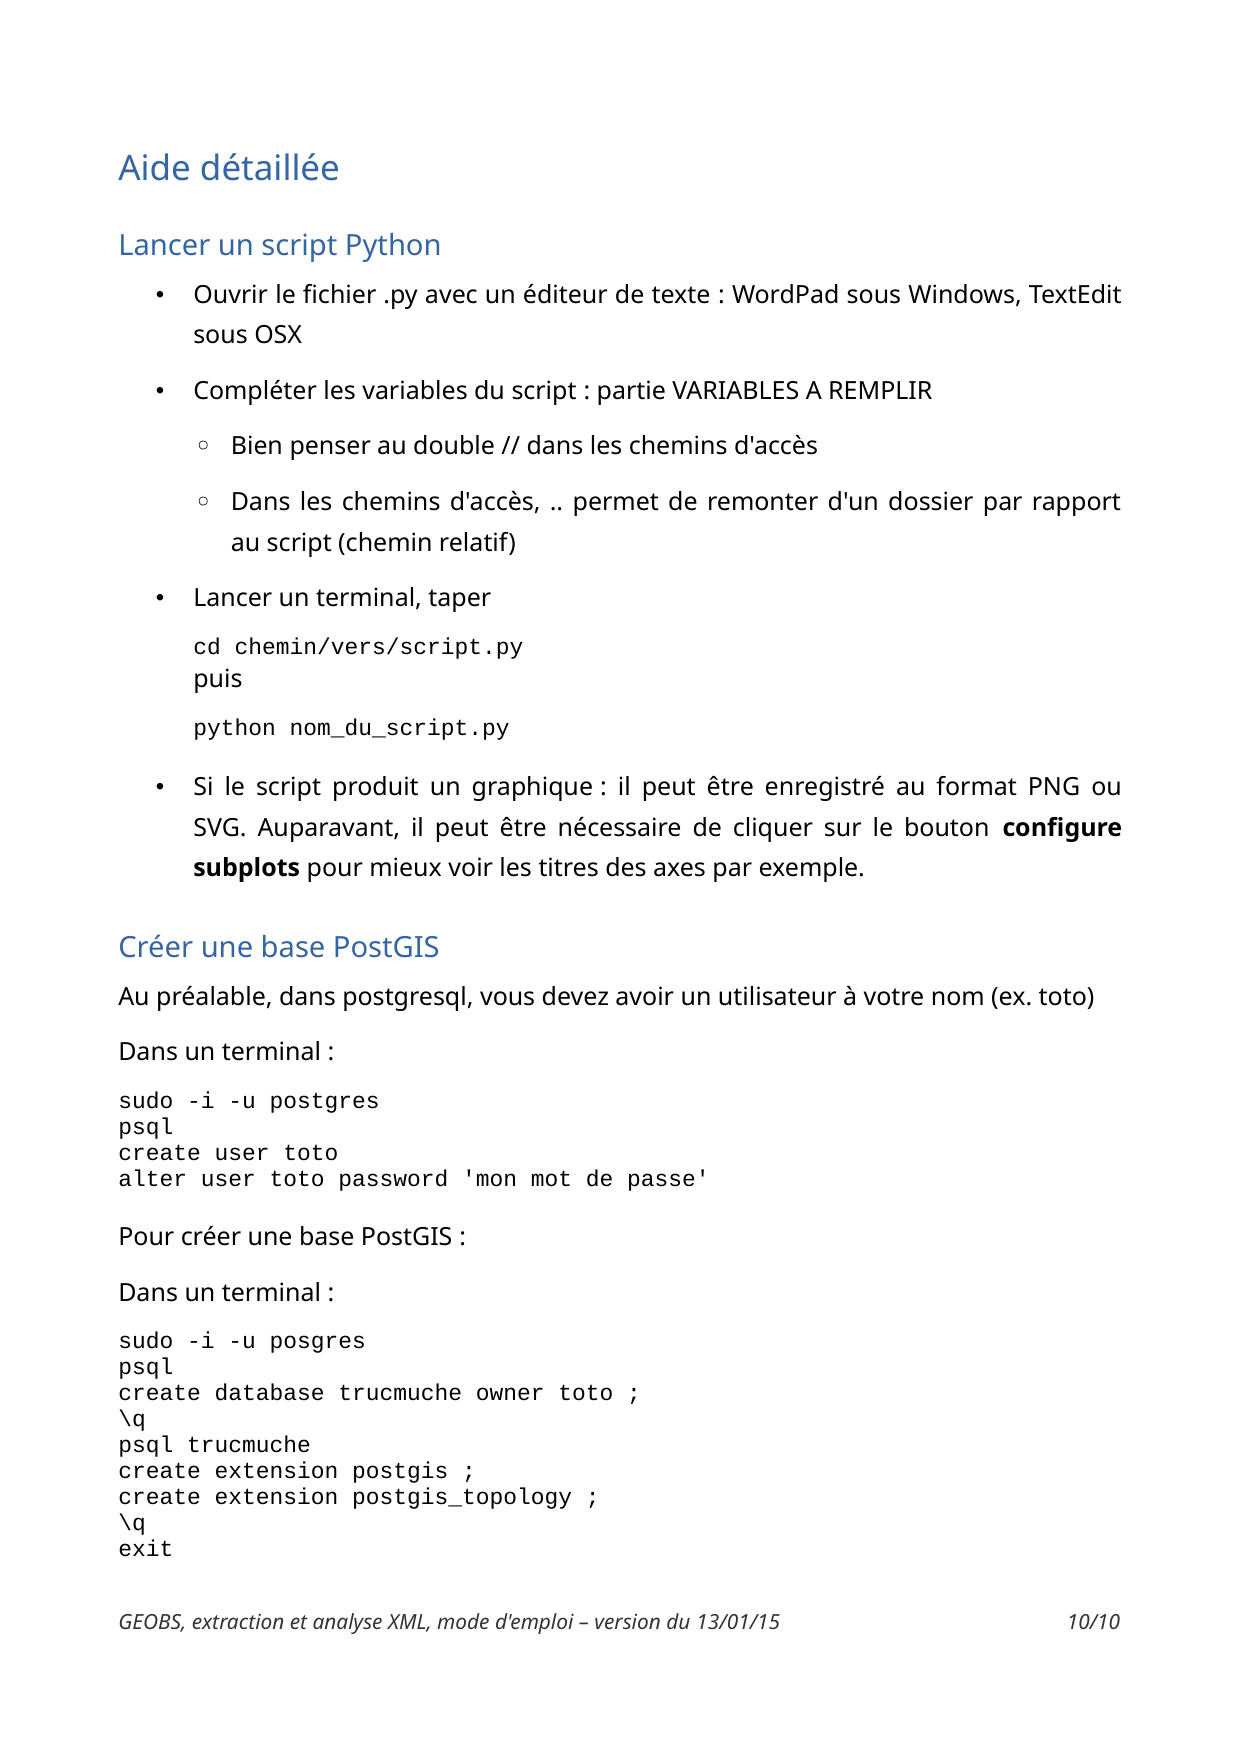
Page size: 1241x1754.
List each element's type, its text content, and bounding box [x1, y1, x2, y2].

list Dans les chemins d'accès, .. permet de remonter d'un dossier par rapport au script (chemin relatif) [193, 483, 1122, 558]
subtitle Créer une base PostGIS [118, 926, 1122, 966]
list puis [156, 661, 1122, 695]
text Dans un terminal : [118, 1034, 1122, 1068]
text create user toto [118, 1141, 1122, 1167]
text exit [118, 1537, 1122, 1563]
list Bien penser au double // dans les chemins d'accès [193, 428, 1122, 462]
text psql trucmuche [118, 1433, 1122, 1459]
text psql [118, 1356, 1122, 1382]
list python nom_du_script.py [156, 716, 1122, 742]
text psql [118, 1115, 1122, 1141]
text Dans un terminal : [118, 1274, 1122, 1308]
subtitle Lancer un script Python [118, 224, 1122, 264]
text Au préalable, dans postgresql, vous devez avoir un utilisateur à votre nom (ex. toto) [118, 978, 1122, 1012]
text create database trucmuche owner toto ; [118, 1382, 1122, 1408]
text \q [118, 1511, 1122, 1537]
text sudo -i -u posgres [118, 1330, 1122, 1356]
list cd chemin/vers/script.py [156, 635, 1122, 661]
list Compléter les variables du script : partie VARIABLES A REMPLIR [156, 373, 1122, 407]
subtitle Aide détaillée [118, 143, 1122, 191]
text alter user toto password 'mon mot de passe' [118, 1167, 1122, 1193]
text sudo -i -u postgres [118, 1089, 1122, 1115]
text \q [118, 1408, 1122, 1433]
text create extension postgis_topology ; [118, 1485, 1122, 1511]
list Lancer un terminal, taper [156, 580, 1122, 614]
text Pour créer une base PostGIS : [118, 1219, 1122, 1253]
text create extension postgis ; [118, 1459, 1122, 1485]
list Ouvrir le fichier .py avec un éditeur de texte : WordPad sous Windows, TextEdit sous OSX [156, 276, 1122, 351]
list Si le script produit un graphique : il peut être enregistré au format PNG ou SVG. Auparavant, il peut être nécessaire de cliquer sur le bouton configure subplots pour mieux voir les titres des axes par exemple. [156, 768, 1122, 884]
